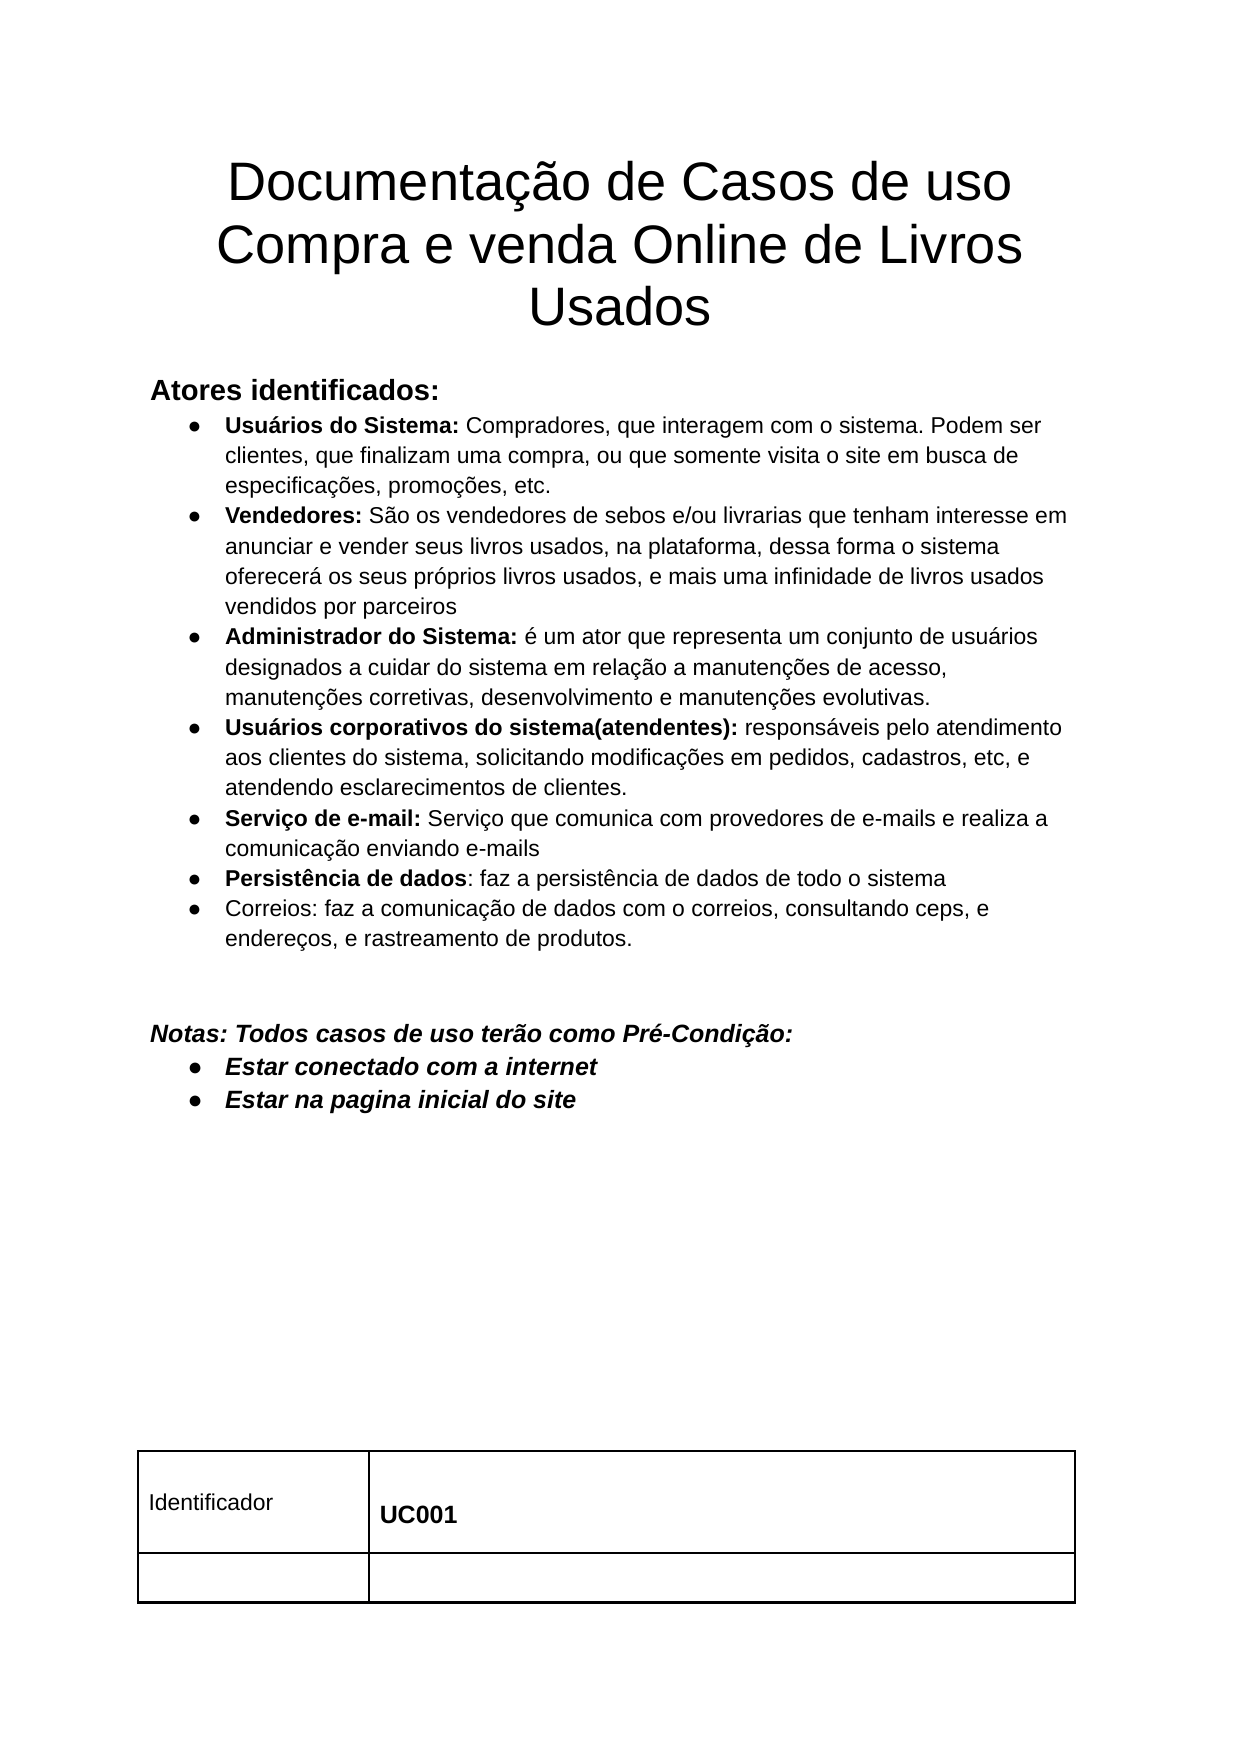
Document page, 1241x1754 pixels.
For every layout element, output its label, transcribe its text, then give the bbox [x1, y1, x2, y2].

table_cell [139, 1554, 368, 1601]
list Estar conectado com a internet [187, 1052, 1090, 1081]
title Documentação de Casos de uso Compra e venda Online de Livros Usados [150, 150, 1090, 337]
list Persistência de dados: faz a persistência de dados de todo o sistema [187, 865, 1090, 891]
text Notas: Todos casos de uso terão como Pré-Condição: [150, 1019, 1090, 1048]
table_header UC001 [370, 1452, 1074, 1552]
table_cell [370, 1554, 1074, 1601]
list Serviço de e-mail: Serviço que comunica com provedores de e-mails e realiza a comunicação enviando e-mails [187, 804, 1090, 861]
list Vendedores: São os vendedores de sebos e/ou livrarias que tenham interesse em anunciar e vender seus livros usados, na plataforma, dessa forma o sistema oferecerá os seus próprios livros usados, e mais uma infinidade de livros usados vendidos por parceiros [187, 502, 1090, 619]
list Usuários do Sistema: Compradores, que interagem com o sistema. Podem ser clientes, que finalizam uma compra, ou que somente visita o site em busca de especificações, promoções, etc. [187, 412, 1090, 499]
table_header Identificador [139, 1452, 368, 1552]
list Estar na pagina inicial do site [187, 1085, 1090, 1114]
list Administrador do Sistema: é um ator que representa um conjunto de usuários designados a cuidar do sistema em relação a manutenções de acesso, manutenções corretivas, desenvolvimento e manutenções evolutivas. [187, 623, 1090, 710]
list Correios: faz a comunicação de dados com o correios, consultando ceps, e endereços, e rastreamento de produtos. [187, 895, 1090, 952]
text Atores identificados: [150, 373, 1090, 407]
list Usuários corporativos do sistema(atendentes): responsáveis pelo atendimento aos clientes do sistema, solicitando modificações em pedidos, cadastros, etc, e atendendo esclarecimentos de clientes. [187, 714, 1090, 801]
